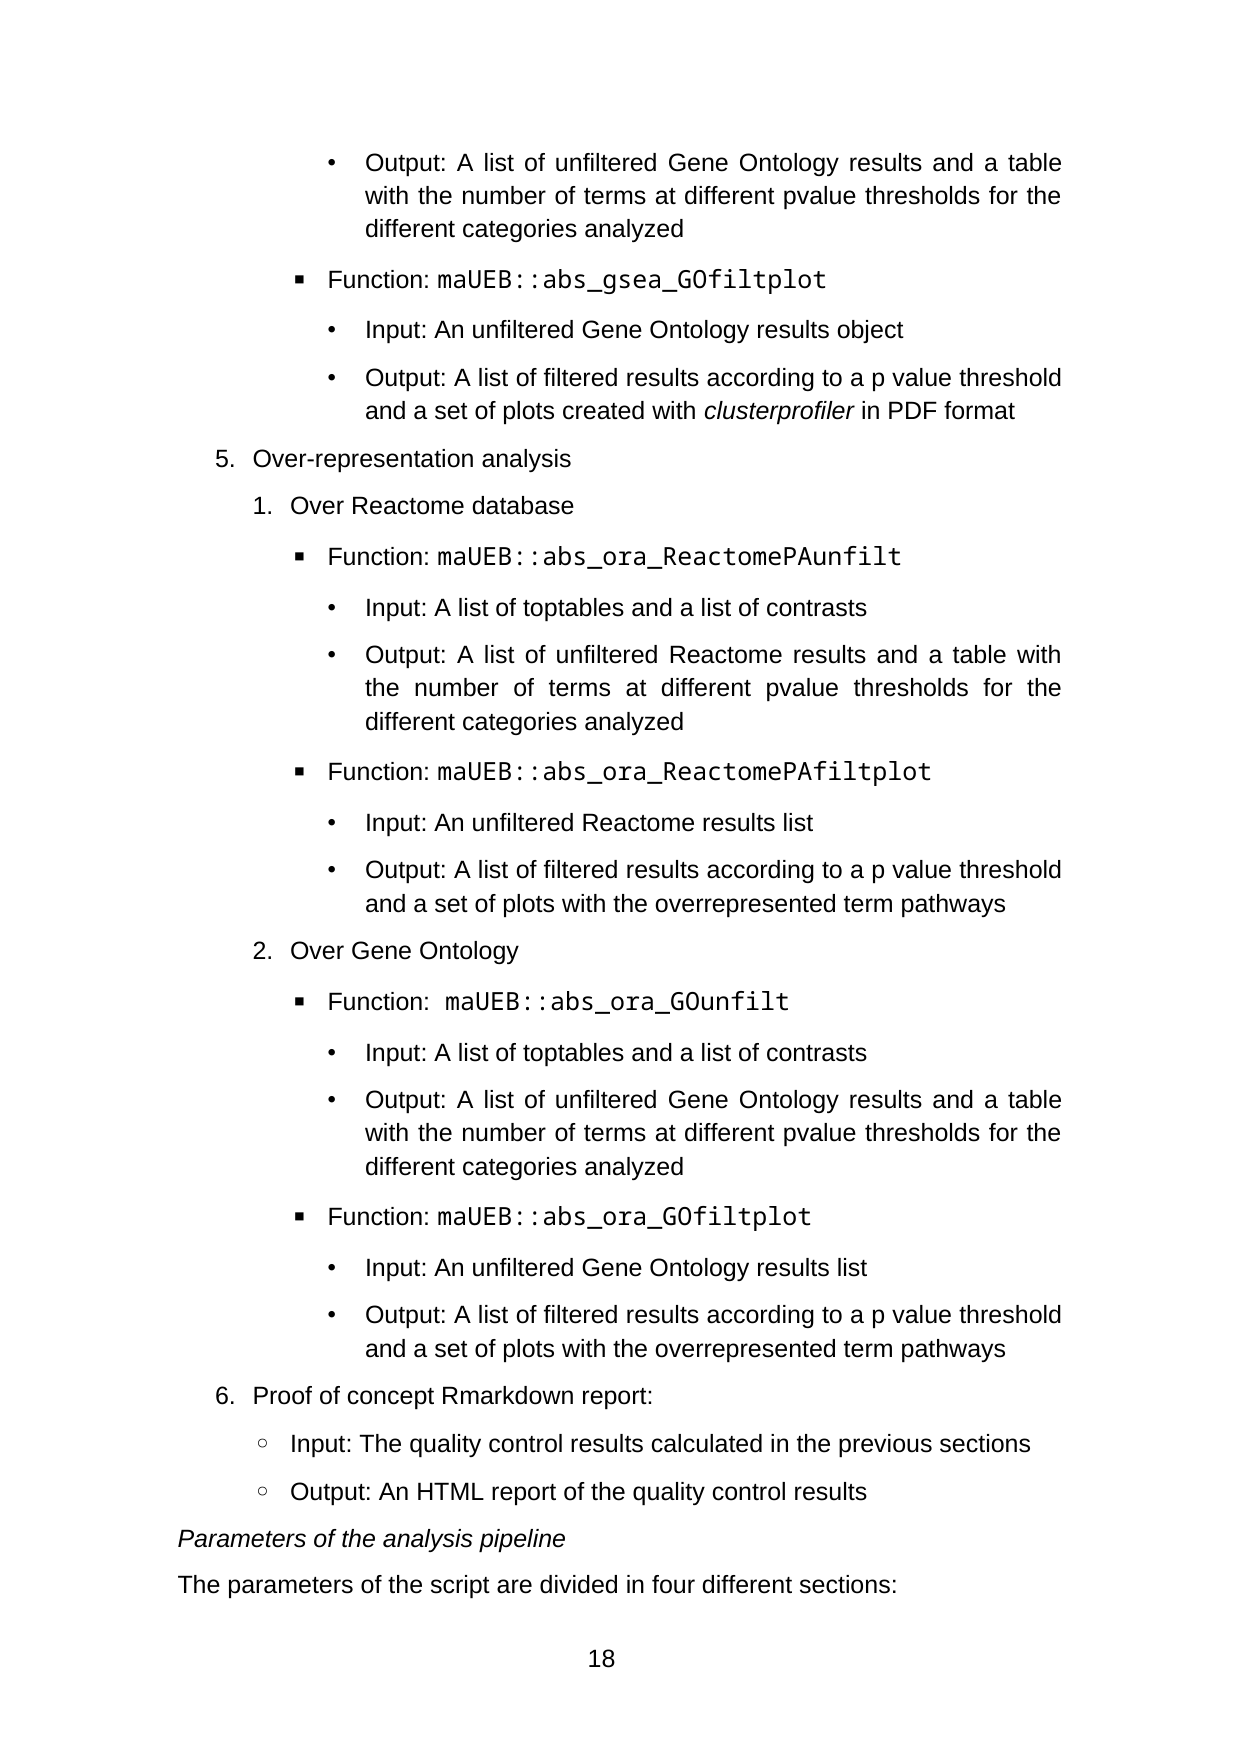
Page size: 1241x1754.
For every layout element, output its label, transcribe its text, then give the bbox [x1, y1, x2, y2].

subtitle Parameters of the analysis pipeline [177, 1524, 1063, 1553]
list Input: An unfiltered Gene Ontology results object [327, 315, 1063, 344]
list Output: A list of filtered results according to a p value threshold and a set of plots created with clusterprofiler in PDF format [327, 363, 1063, 425]
list Input: A list of toptables and a list of contrasts [327, 1038, 1063, 1066]
list Input: An unfiltered Gene Ontology results list [327, 1253, 1063, 1282]
text The parameters of the script are divided in four different sections: [177, 1570, 1063, 1598]
list Input: The quality control results calculated in the previous sections [252, 1429, 1063, 1458]
list Output: A list of unfiltered Gene Ontology results and a table with the number of terms at different pvalue thresholds for the different categories analyzed [327, 1085, 1063, 1180]
list Output: A list of unfiltered Gene Ontology results and a table with the number of terms at different pvalue thresholds for the different categories analyzed [327, 148, 1063, 243]
list Output: A list of unfiltered Reactome results and a table with the number of terms at different pvalue thresholds for the different categories analyzed [327, 640, 1063, 735]
list Output: An HTML report of the quality control results [252, 1477, 1063, 1505]
list Over Reactome database [252, 491, 1063, 520]
list Function: maUEB::abs_ora_GOfiltplot [290, 1199, 1063, 1233]
list Function: maUEB::abs_ora_ReactomePAfiltplot [290, 754, 1063, 788]
list Input: A list of toptables and a list of contrasts [327, 593, 1063, 621]
list Over-representation analysis [215, 444, 1063, 472]
list Output: A list of filtered results according to a p value threshold and a set of plots with the overrepresented term pathways [327, 856, 1063, 917]
list Input: An unfiltered Reactome results list [327, 808, 1063, 837]
list Over Gene Ontology [252, 936, 1063, 965]
list Function: maUEB::abs_gsea_GOfiltplot [290, 261, 1063, 296]
list Output: A list of filtered results according to a p value threshold and a set of plots with the overrepresented term pathways [327, 1301, 1063, 1362]
list Function: maUEB::abs_ora_GOunfilt [290, 984, 1063, 1018]
list Function: maUEB::abs_ora_ReactomePAunfilt [290, 539, 1063, 573]
list Proof of concept Rmarkdown report: [215, 1381, 1063, 1410]
